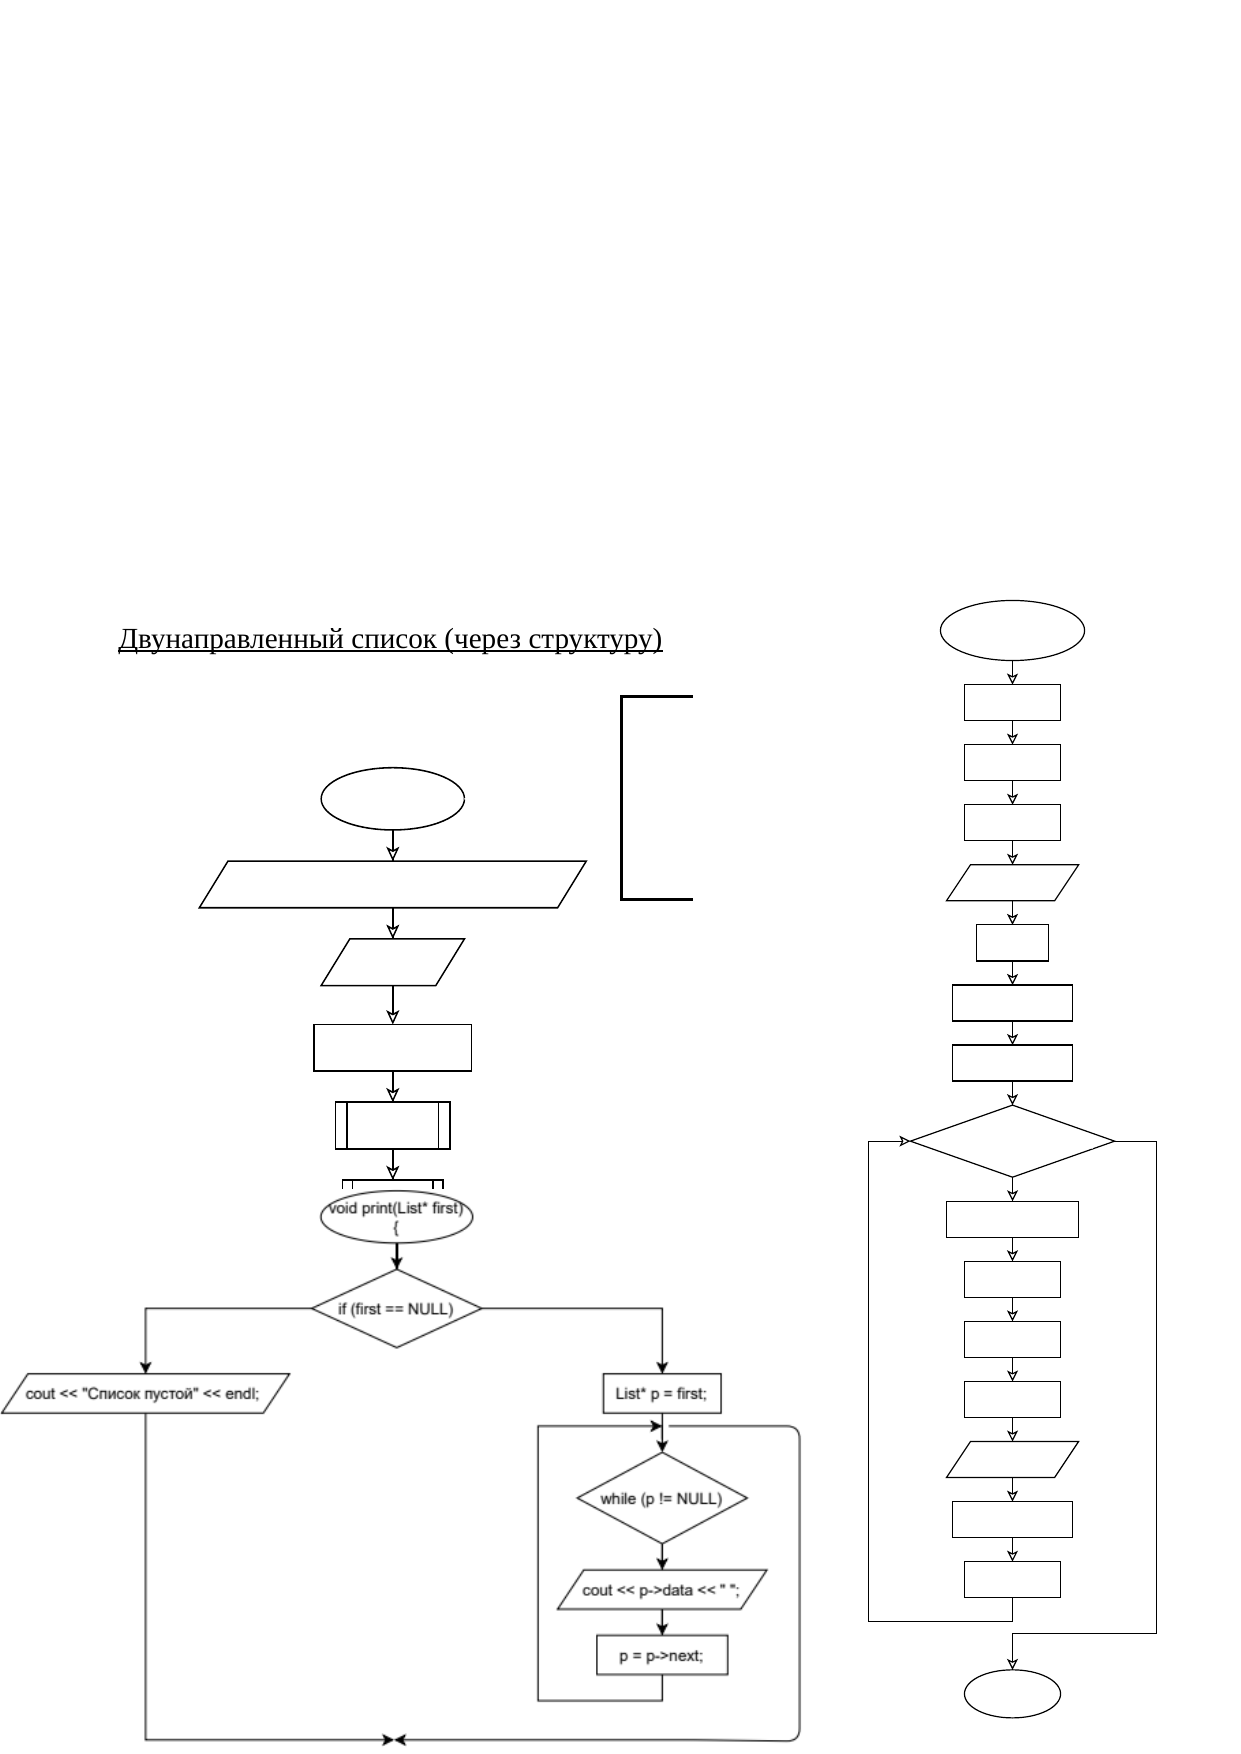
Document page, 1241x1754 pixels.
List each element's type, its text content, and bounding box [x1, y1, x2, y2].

picture [0, 1189, 812, 1754]
text Двунаправленный список (через структуру) [118, 621, 858, 655]
